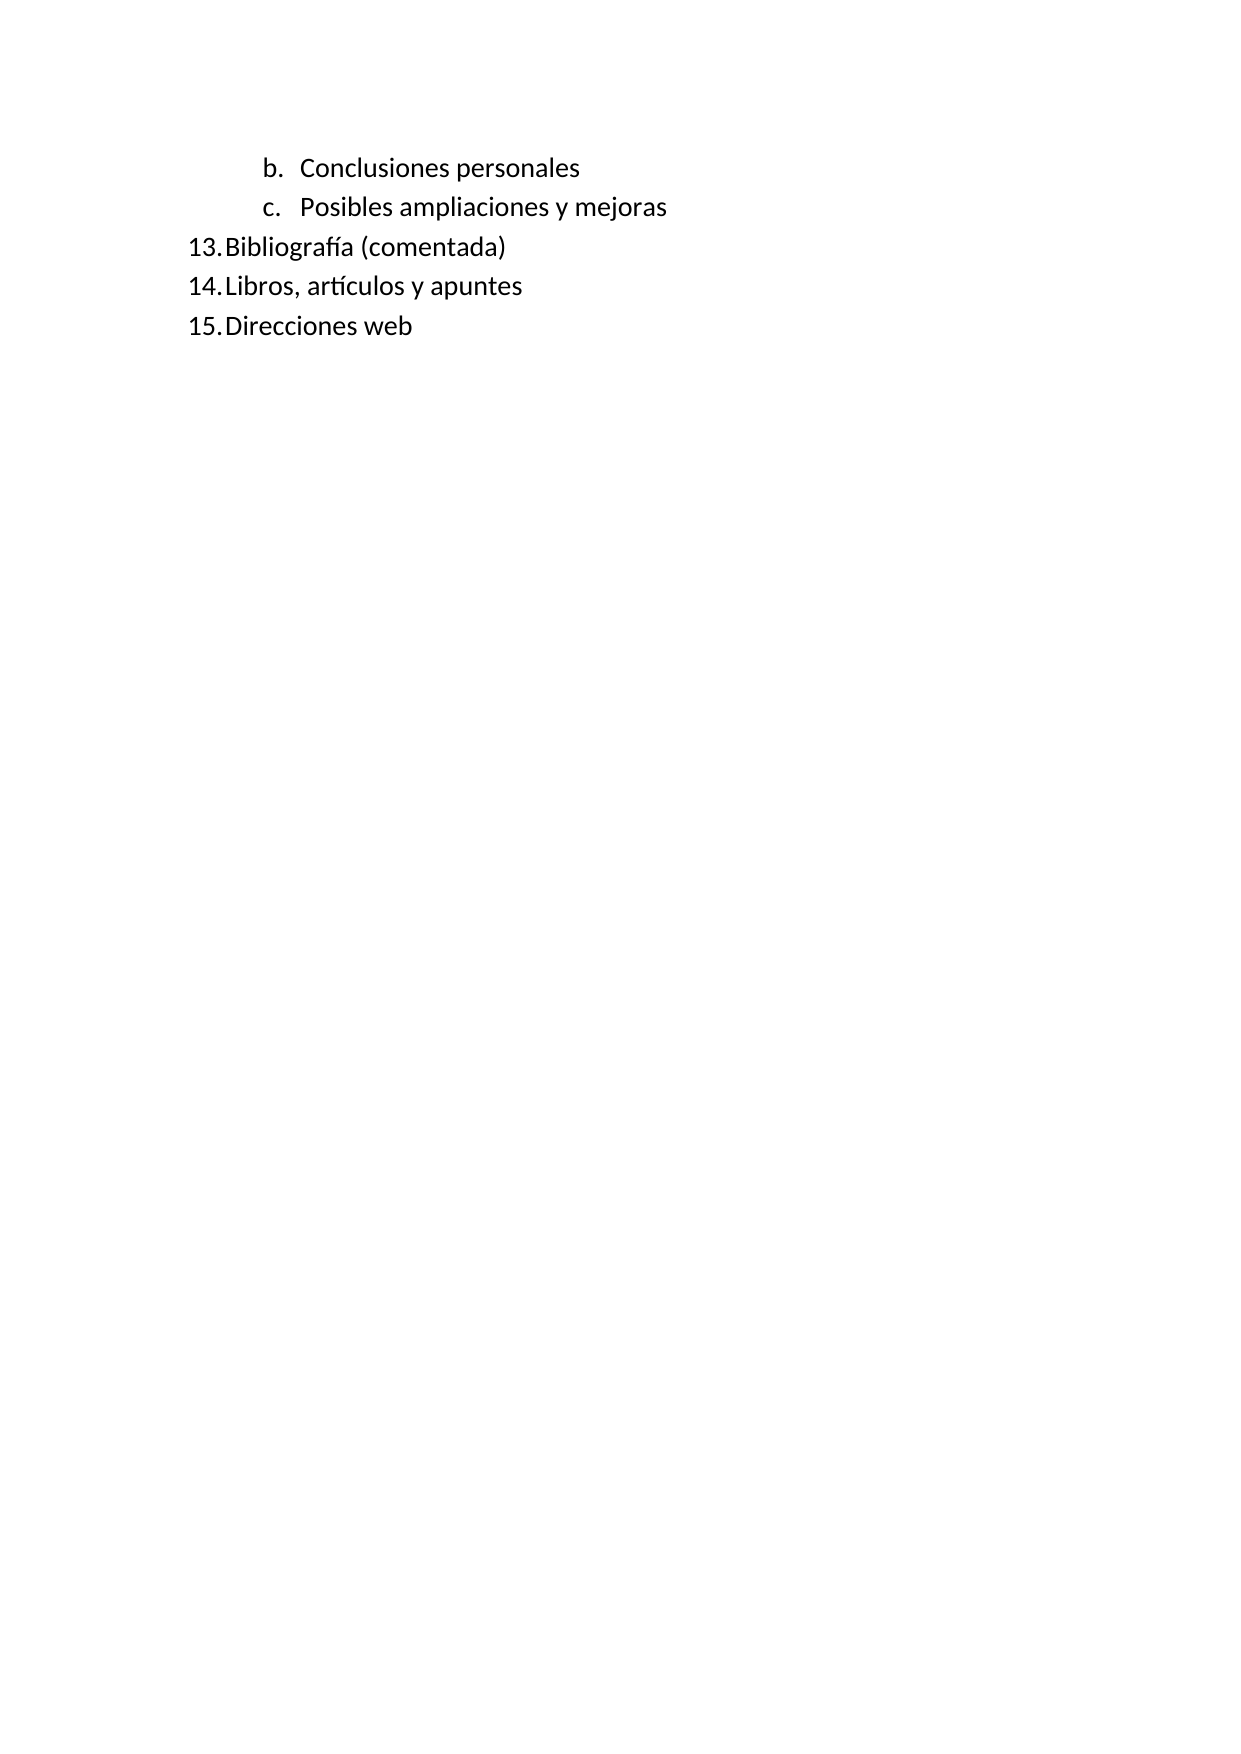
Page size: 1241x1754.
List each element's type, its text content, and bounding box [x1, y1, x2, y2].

list Posibles ampliaciones y mejoras [262, 189, 1090, 224]
list Bibliografía (comentada) [187, 229, 1090, 263]
list Conclusiones personales [262, 150, 1090, 184]
list Libros, artículos y apuntes [187, 268, 1090, 303]
list Direcciones web [187, 308, 1090, 342]
